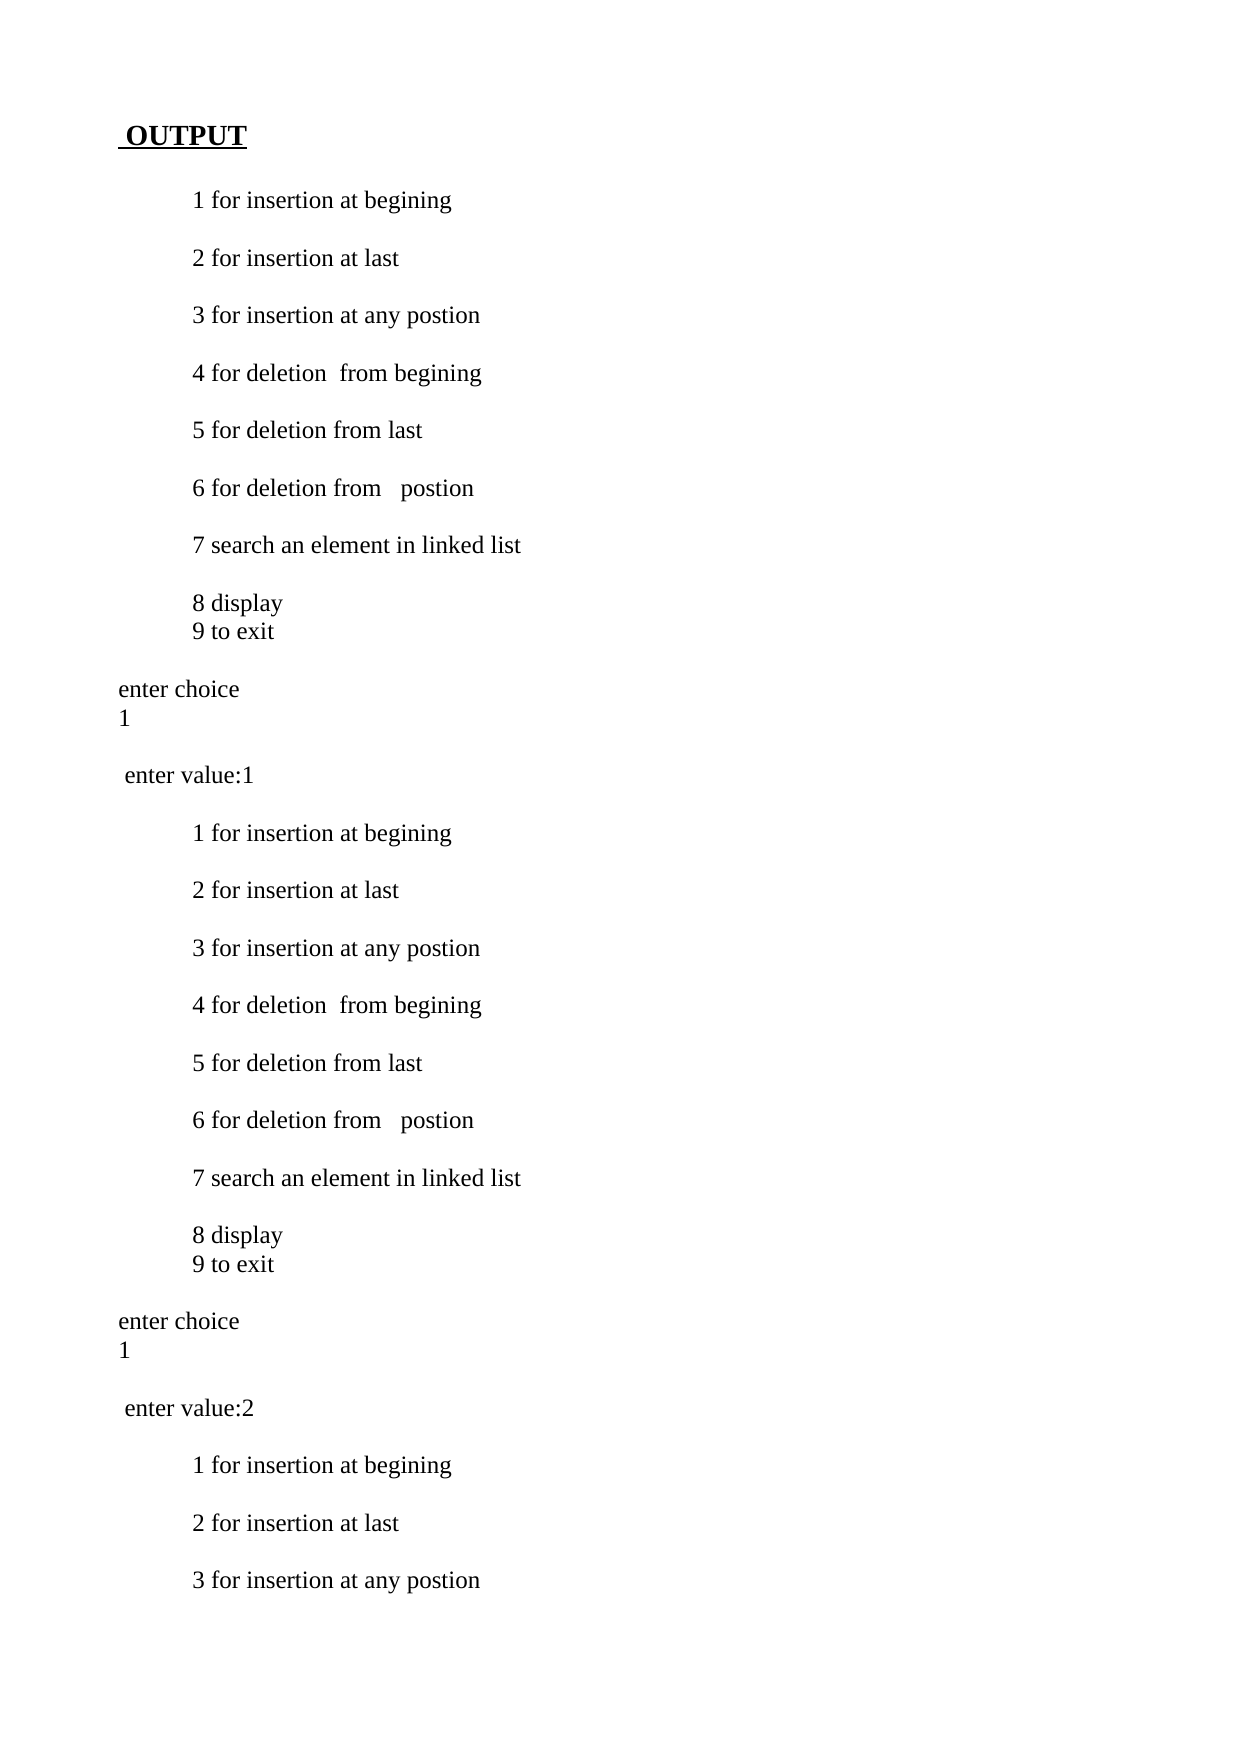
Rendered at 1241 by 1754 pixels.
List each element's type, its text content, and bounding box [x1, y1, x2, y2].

text 2 for insertion at last [118, 1508, 1122, 1536]
text 5 for deletion from last [118, 415, 1122, 444]
text 1 for insertion at begining [118, 1450, 1122, 1479]
text 2 for insertion at last [118, 875, 1122, 904]
text 4 for deletion from begining [118, 990, 1122, 1019]
text 8 display [118, 588, 1122, 616]
text 1 [118, 703, 1122, 731]
text 1 for insertion at begining [118, 818, 1122, 846]
text 1 [118, 1335, 1122, 1364]
text 4 for deletion from begining [118, 358, 1122, 386]
text OUTPUT [118, 118, 1122, 152]
text 8 display [118, 1220, 1122, 1249]
text enter value:1 [118, 760, 1122, 789]
text 7 search an element in linked list [118, 530, 1122, 559]
text enter choice [118, 674, 1122, 703]
text 6 for deletion from postion [118, 473, 1122, 501]
text 3 for insertion at any postion [118, 300, 1122, 329]
text enter choice [118, 1306, 1122, 1335]
text 3 for insertion at any postion [118, 1565, 1122, 1594]
text 1 for insertion at begining [118, 185, 1122, 214]
text 9 to exit [118, 1249, 1122, 1278]
text 6 for deletion from postion [118, 1105, 1122, 1134]
text 5 for deletion from last [118, 1048, 1122, 1076]
text 3 for insertion at any postion [118, 933, 1122, 961]
text enter value:2 [118, 1393, 1122, 1421]
text 2 for insertion at last [118, 243, 1122, 271]
text 9 to exit [118, 616, 1122, 645]
text 7 search an element in linked list [118, 1163, 1122, 1191]
